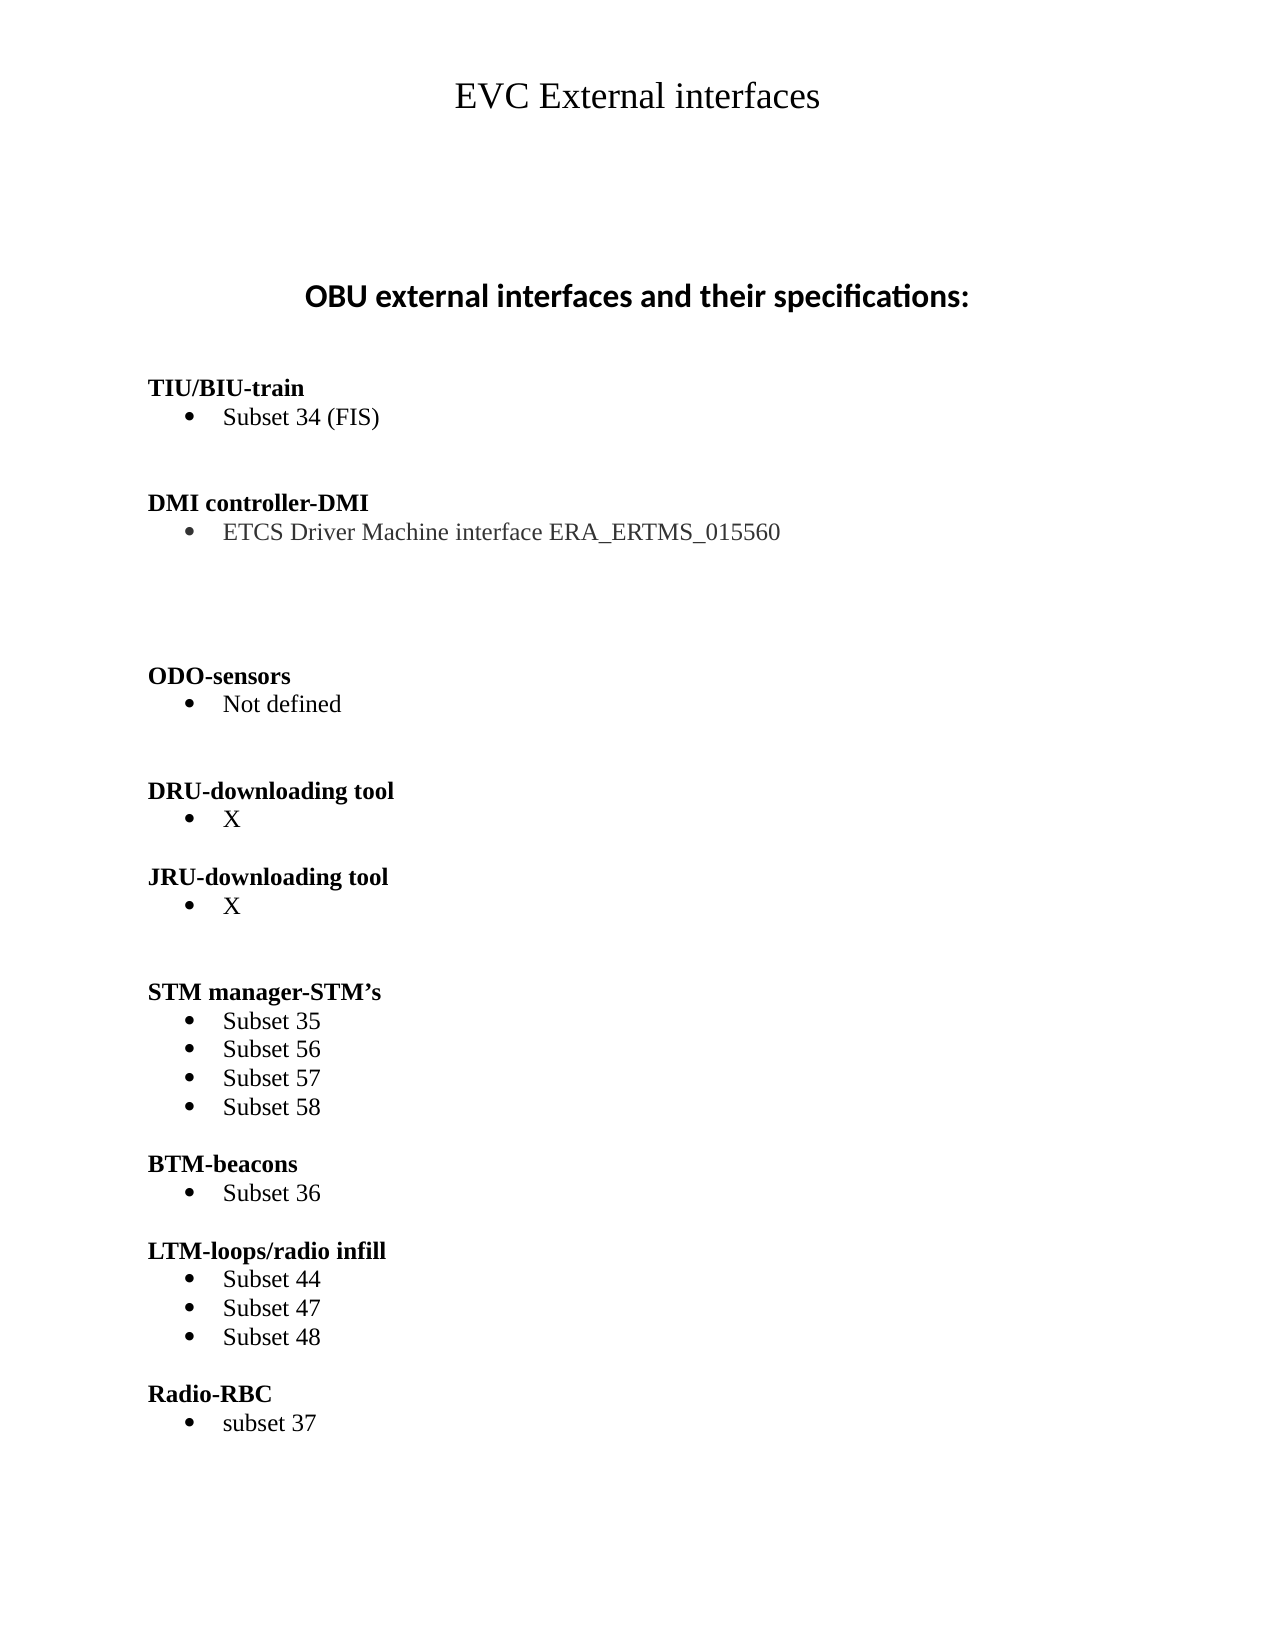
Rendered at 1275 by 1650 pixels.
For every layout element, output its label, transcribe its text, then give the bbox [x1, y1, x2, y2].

subtitle OBU external interfaces and their specifications: [148, 275, 1127, 316]
subtitle DRU-downloading tool [148, 776, 1127, 804]
list Subset 47 [185, 1293, 1127, 1322]
list Subset 44 [185, 1264, 1127, 1293]
subtitle JRU-downloading tool [148, 862, 1127, 891]
list subset 37 [185, 1408, 1127, 1437]
list Subset 34 (FIS) [185, 402, 1127, 431]
subtitle DMI controller-DMI [148, 488, 1127, 517]
subtitle BTM-beacons [148, 1149, 1127, 1178]
subtitle TIU/BIU-train [148, 373, 1127, 402]
list Subset 36 [185, 1178, 1127, 1207]
subtitle Radio-RBC [148, 1379, 1127, 1408]
list Subset 58 [185, 1092, 1127, 1121]
subtitle ODO-sensors [148, 661, 1127, 689]
subtitle STM manager-STM’s [148, 977, 1127, 1006]
list Subset 48 [185, 1322, 1127, 1351]
list Not defined [185, 689, 1127, 718]
subtitle LTM-loops/radio infill [148, 1236, 1127, 1264]
list Subset 57 [185, 1063, 1127, 1092]
list ETCS Driver Machine interface ERA_ERTMS_015560 [185, 517, 1127, 546]
list X [185, 804, 1127, 833]
list Subset 35 [185, 1006, 1127, 1034]
list Subset 56 [185, 1034, 1127, 1063]
list X [185, 891, 1127, 919]
